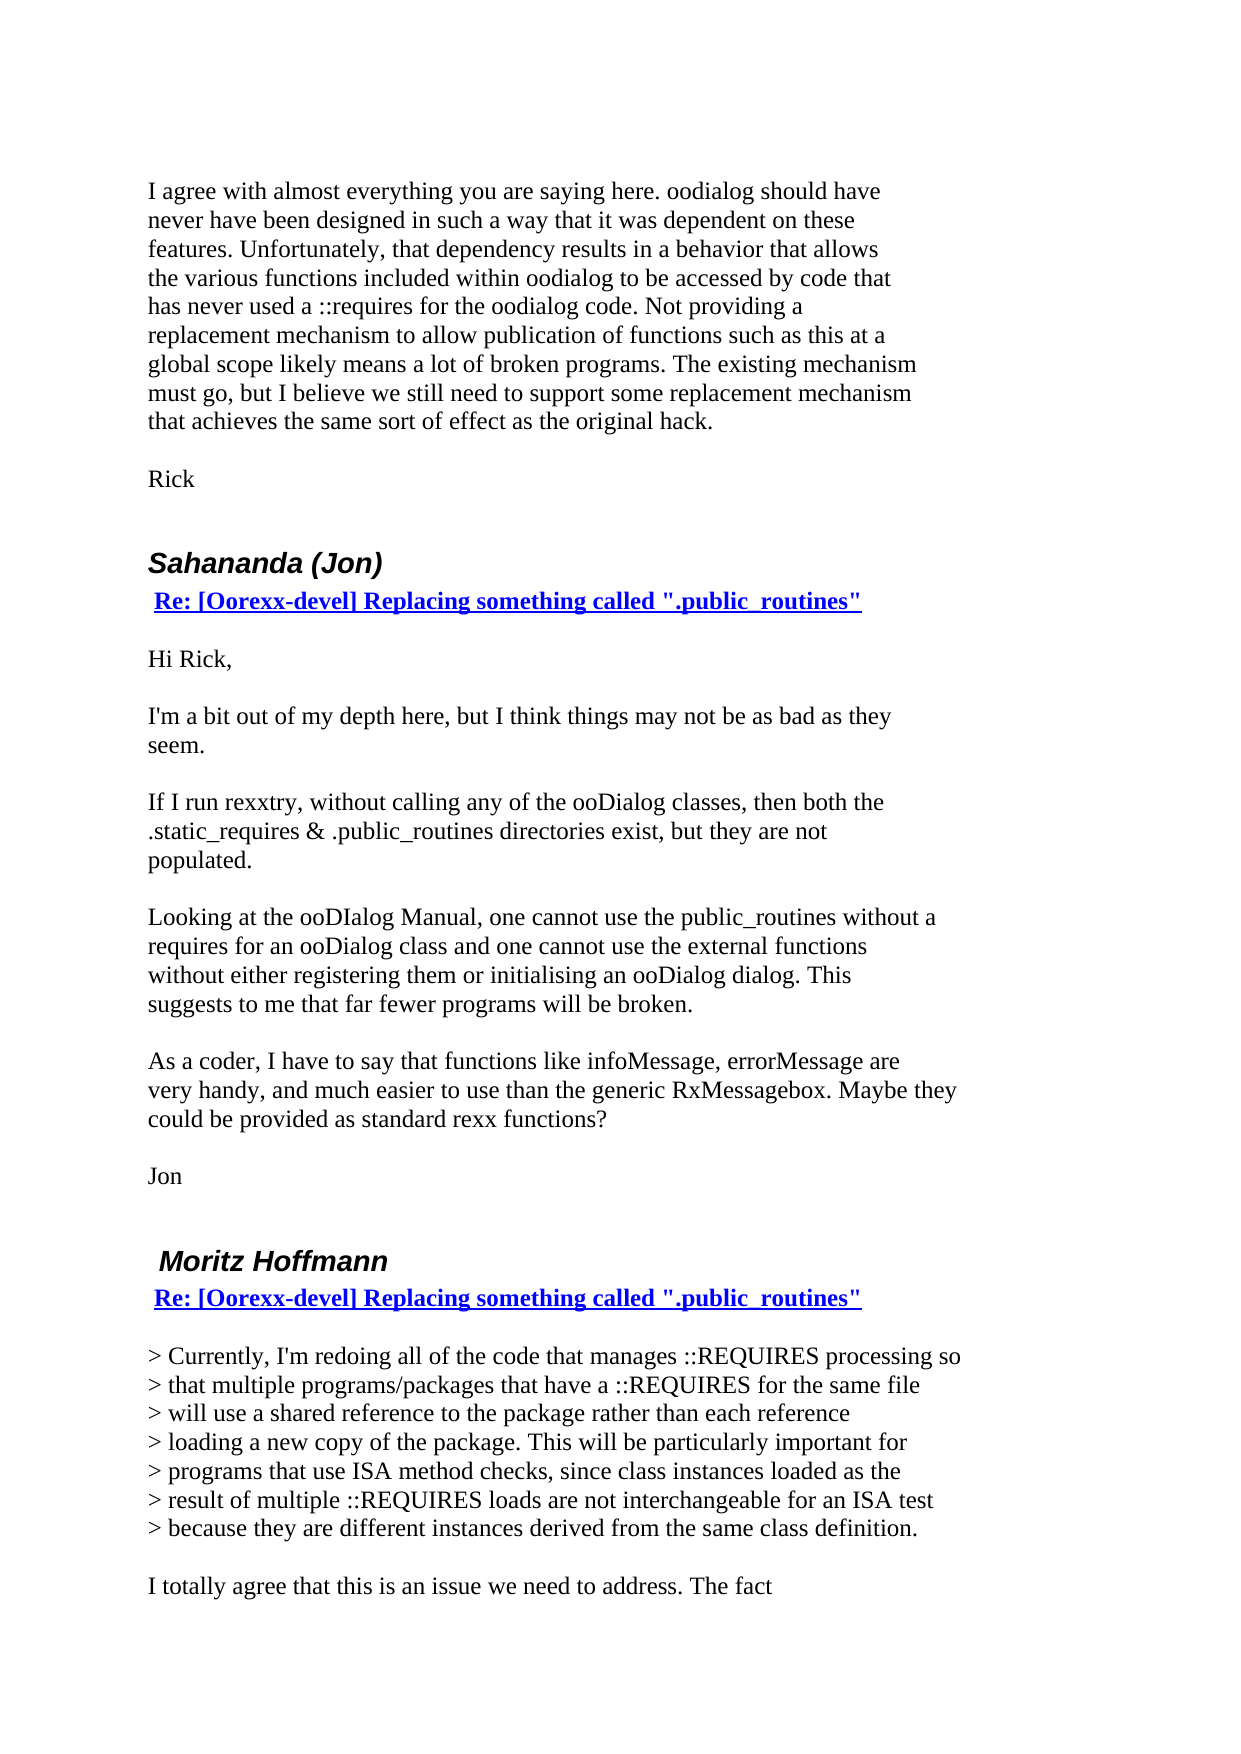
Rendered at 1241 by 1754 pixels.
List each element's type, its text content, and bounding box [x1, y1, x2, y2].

text > Currently, I'm redoing all of the code that manages ::REQUIRES processing so > that multiple programs/packages that have a ::REQUIRES for the same file > will use a shared reference to the package rather than each reference > loading a new copy of the package. This will be particularly important for > programs that use ISA method checks, since class instances loaded as the > result of multiple ::REQUIRES loads are not interchangeable for an ISA test > because they are different instances derived from the same class definition. I totally agree that this is an issue we need to address. The fact [148, 1341, 1093, 1600]
subtitle Moritz Hoffmann [148, 1244, 1093, 1277]
text Hi Rick, I'm a bit out of my depth here, but I think things may not be as bad as they seem. If I run rexxtry, without calling any of the ooDialog classes, then both the .static_requires & .public_routines directories exist, but they are not populated. Looking at the ooDIalog Manual, one cannot use the public_routines without a requires for an ooDialog class and one cannot use the external functions without either registering them or initialising an ooDialog dialog. This suggests to me that far fewer programs will be broken. As a coder, I have to say that functions like infoMessage, errorMessage are very handy, and much easier to use than the generic RxMessagebox. Maybe they could be provided as standard rexx functions? Jon [148, 644, 1093, 1190]
text Re: [Oorexx-devel] Replacing something called ".public_routines" [148, 586, 1093, 615]
text I agree with almost everything you are saying here. oodialog should have never have been designed in such a way that it was dependent on these features. Unfortunately, that dependency results in a behavior that allows the various functions included within oodialog to be accessed by code that has never used a ::requires for the oodialog code. Not providing a replacement mechanism to allow publication of functions such as this at a global scope likely means a lot of broken programs. The existing mechanism must go, but I believe we still need to support some replacement mechanism that achieves the same sort of effect as the original hack. Rick [148, 176, 1093, 493]
subtitle Sahananda (Jon) [148, 546, 1093, 580]
text Re: [Oorexx-devel] Replacing something called ".public_routines" [148, 1283, 1093, 1312]
